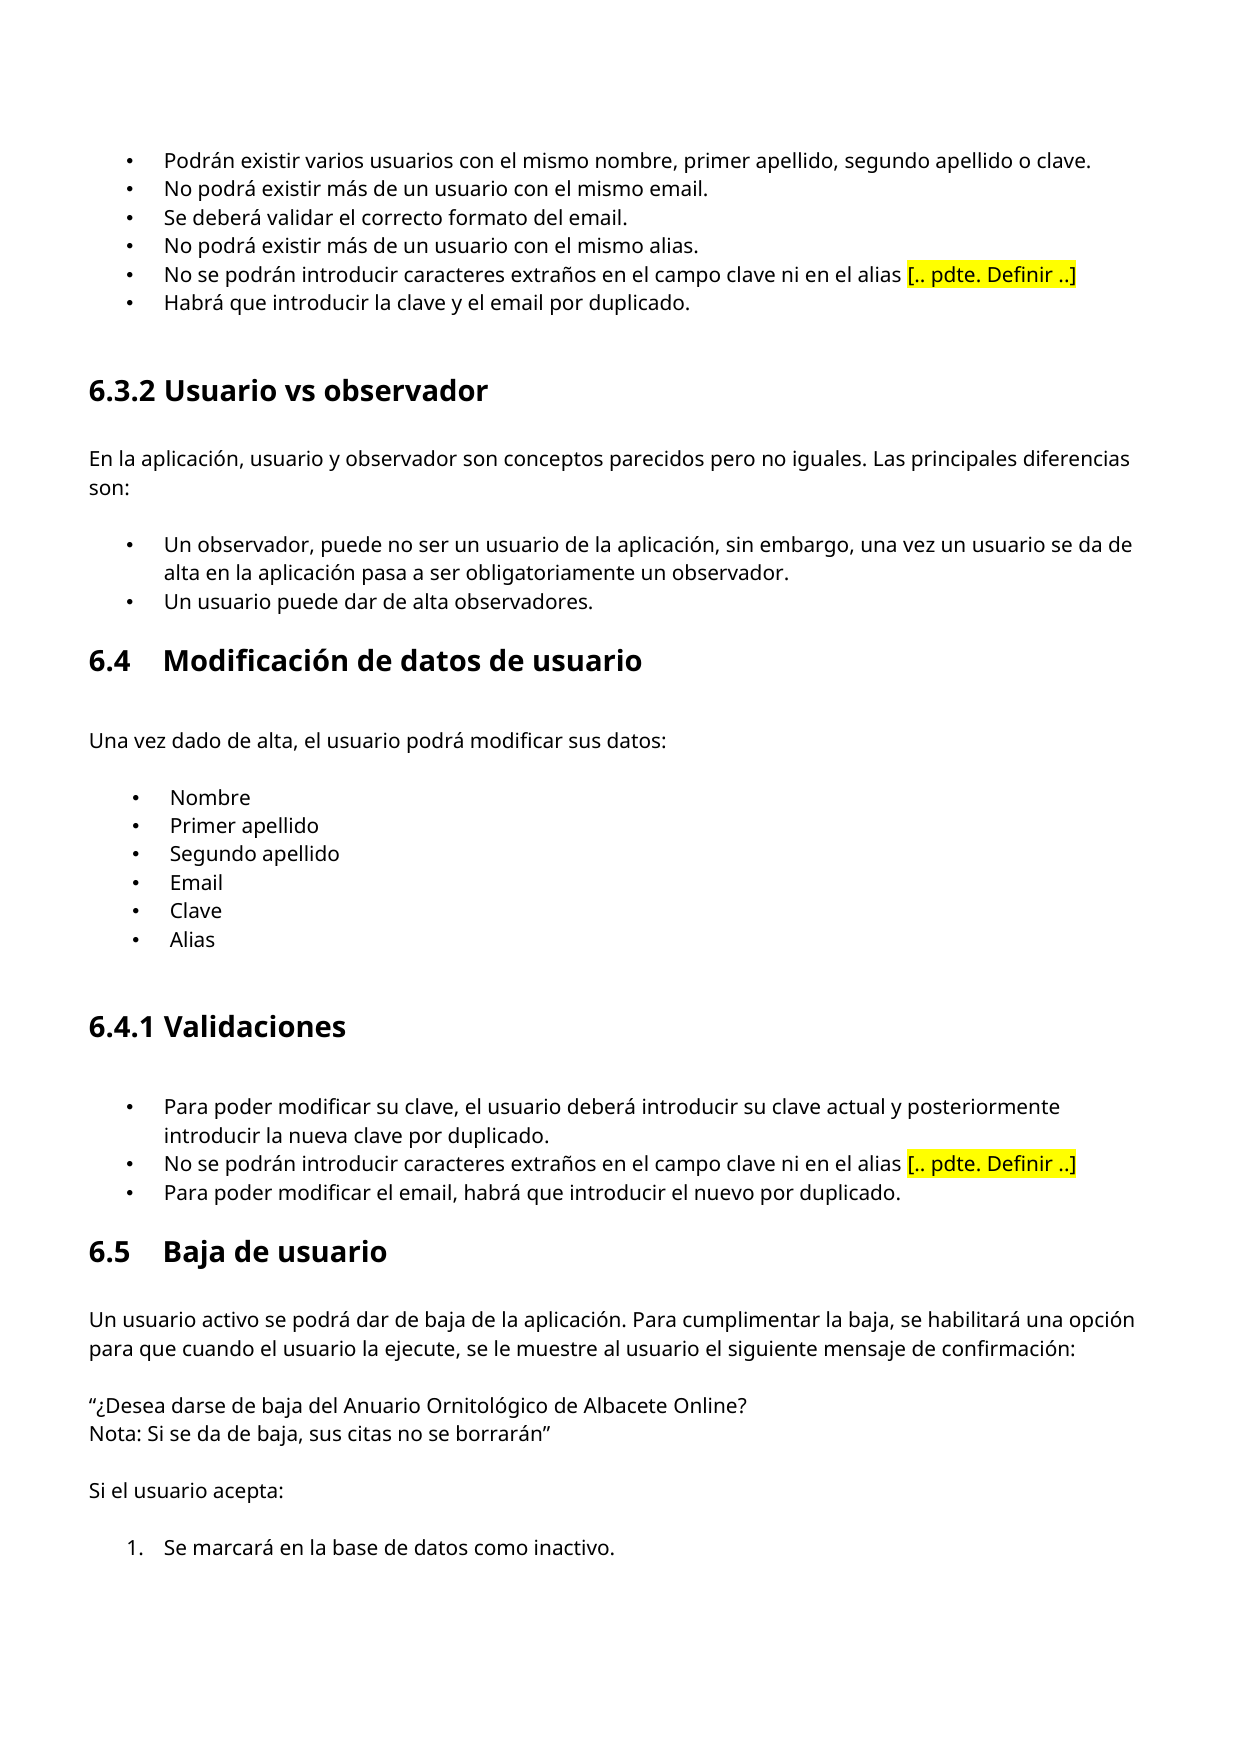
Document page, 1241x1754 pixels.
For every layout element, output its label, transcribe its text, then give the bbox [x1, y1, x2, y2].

list Se deberá validar el correcto formato del email. [126, 203, 1152, 231]
text Una vez dado de alta, el usuario podrá modificar sus datos: [89, 726, 1152, 754]
list Un usuario puede dar de alta observadores. [126, 587, 1152, 615]
list No podrá existir más de un usuario con el mismo email. [126, 174, 1152, 203]
subtitle Usuario vs observador [89, 370, 1152, 410]
text Nota: Si se da de baja, sus citas no se borrarán” [89, 1419, 1152, 1448]
text “¿Desea darse de baja del Anuario Ornitológico de Albacete Online? [89, 1391, 1152, 1419]
subtitle Baja de usuario [89, 1231, 1152, 1271]
list Para poder modificar el email, habrá que introducir el nuevo por duplicado. [126, 1178, 1152, 1206]
list Habrá que introducir la clave y el email por duplicado. [126, 288, 1152, 317]
list Se marcará en la base de datos como inactivo. [126, 1533, 1152, 1561]
list Un observador, puede no ser un usuario de la aplicación, sin embargo, una vez un usuario se da de alta en la aplicación pasa a ser obligatoriamente un observador. [126, 530, 1152, 587]
text Si el usuario acepta: [89, 1476, 1152, 1504]
subtitle Validaciones [89, 1007, 1152, 1046]
text En la aplicación, usuario y observador son conceptos parecidos pero no iguales. Las principales diferencias son: [89, 444, 1152, 501]
list Nombre [132, 783, 1152, 811]
list Para poder modificar su clave, el usuario deberá introducir su clave actual y posteriormente introducir la nueva clave por duplicado. [126, 1092, 1152, 1149]
list Primer apellido [132, 811, 1152, 839]
list Segundo apellido [132, 839, 1152, 868]
list No se podrán introducir caracteres extraños en el campo clave ni en el alias [.. pdte. Definir ..] [126, 260, 1152, 288]
list Podrán existir varios usuarios con el mismo nombre, primer apellido, segundo apellido o clave. [126, 146, 1152, 174]
list Clave [132, 896, 1152, 925]
list No se podrán introducir caracteres extraños en el campo clave ni en el alias [.. pdte. Definir ..] [126, 1149, 1152, 1178]
list No podrá existir más de un usuario con el mismo alias. [126, 231, 1152, 260]
subtitle Modificación de datos de usuario [89, 640, 1152, 680]
text Un usuario activo se podrá dar de baja de la aplicación. Para cumplimentar la baja, se habilitará una opción para que cuando el usuario la ejecute, se le muestre al usuario el siguiente mensaje de confirmación: [89, 1306, 1152, 1362]
list Alias [132, 925, 1152, 953]
list Email [132, 868, 1152, 896]
